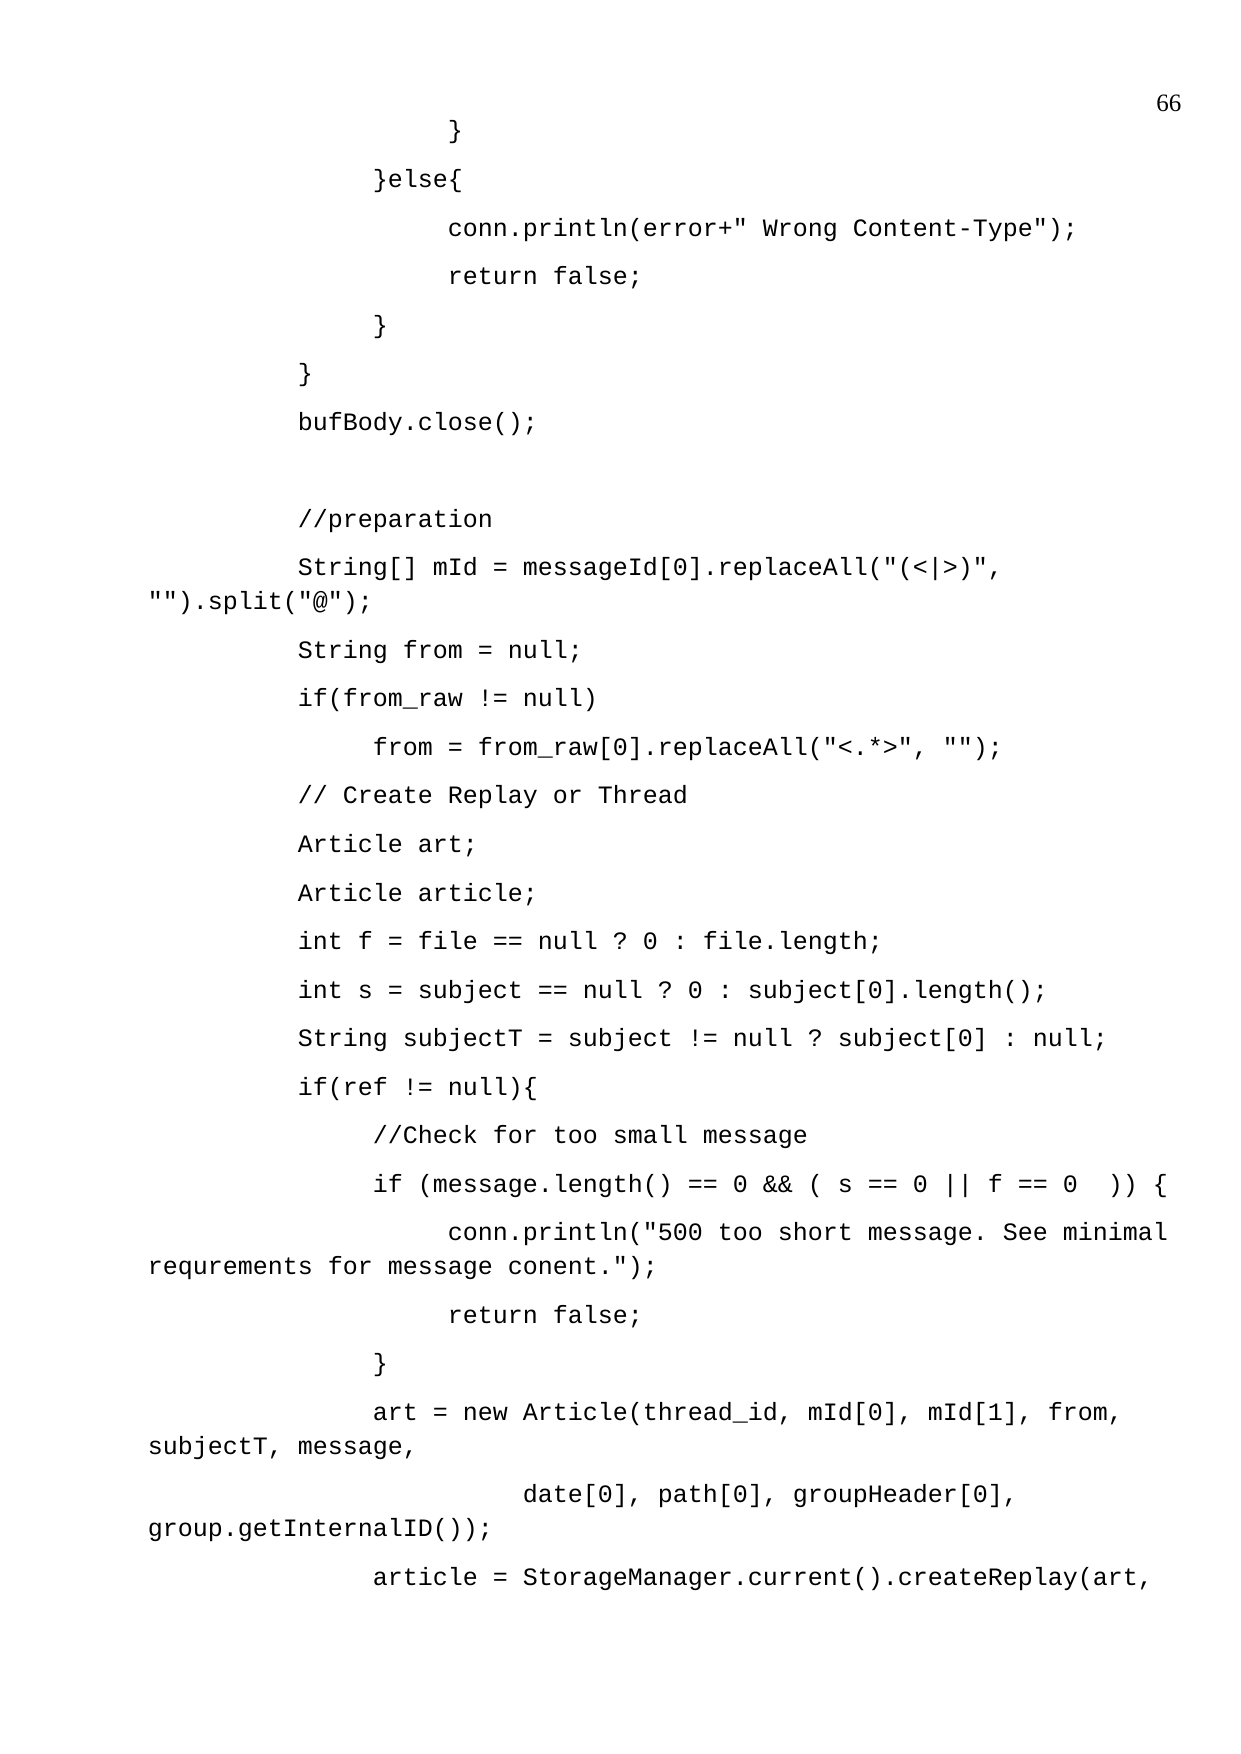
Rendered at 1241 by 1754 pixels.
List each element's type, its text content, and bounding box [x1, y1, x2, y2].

text if(ref != null){ [148, 1074, 1181, 1103]
text // Create Replay or Thread [148, 783, 1181, 811]
text Article art; [148, 832, 1181, 860]
text return false; [148, 1302, 1181, 1331]
text } [148, 1351, 1181, 1379]
text //preparation [148, 506, 1181, 535]
text String[] mId = messageId[0].replaceAll("(<|>)", "").split("@"); [148, 555, 1181, 617]
text int f = file == null ? 0 : file.length; [148, 929, 1181, 957]
text //Check for too small message [148, 1123, 1181, 1151]
text if (message.length() == 0 && ( s == 0 || f == 0 )) { [148, 1171, 1181, 1200]
text Article article; [148, 880, 1181, 908]
text bufBody.close(); [148, 409, 1181, 438]
text conn.println(error+" Wrong Content-Type"); [148, 215, 1181, 243]
text date[0], path[0], groupHeader[0], group.getInternalID()); [148, 1482, 1181, 1544]
text int s = subject == null ? 0 : subject[0].length(); [148, 977, 1181, 1006]
text if(from_raw != null) [148, 686, 1181, 714]
text return false; [148, 264, 1181, 292]
text from = from_raw[0].replaceAll("<.*>", ""); [148, 734, 1181, 763]
text String from = null; [148, 637, 1181, 666]
text art = new Article(thread_id, mId[0], mId[1], from, subjectT, message, [148, 1399, 1181, 1462]
text } [148, 361, 1181, 389]
text } [148, 118, 1181, 146]
text conn.println("500 too short message. See minimal requrements for message conent."); [148, 1220, 1181, 1282]
text }else{ [148, 167, 1181, 195]
text } [148, 312, 1181, 341]
text article = StorageManager.current().createReplay(art, [148, 1564, 1181, 1593]
text String subjectT = subject != null ? subject[0] : null; [148, 1026, 1181, 1054]
